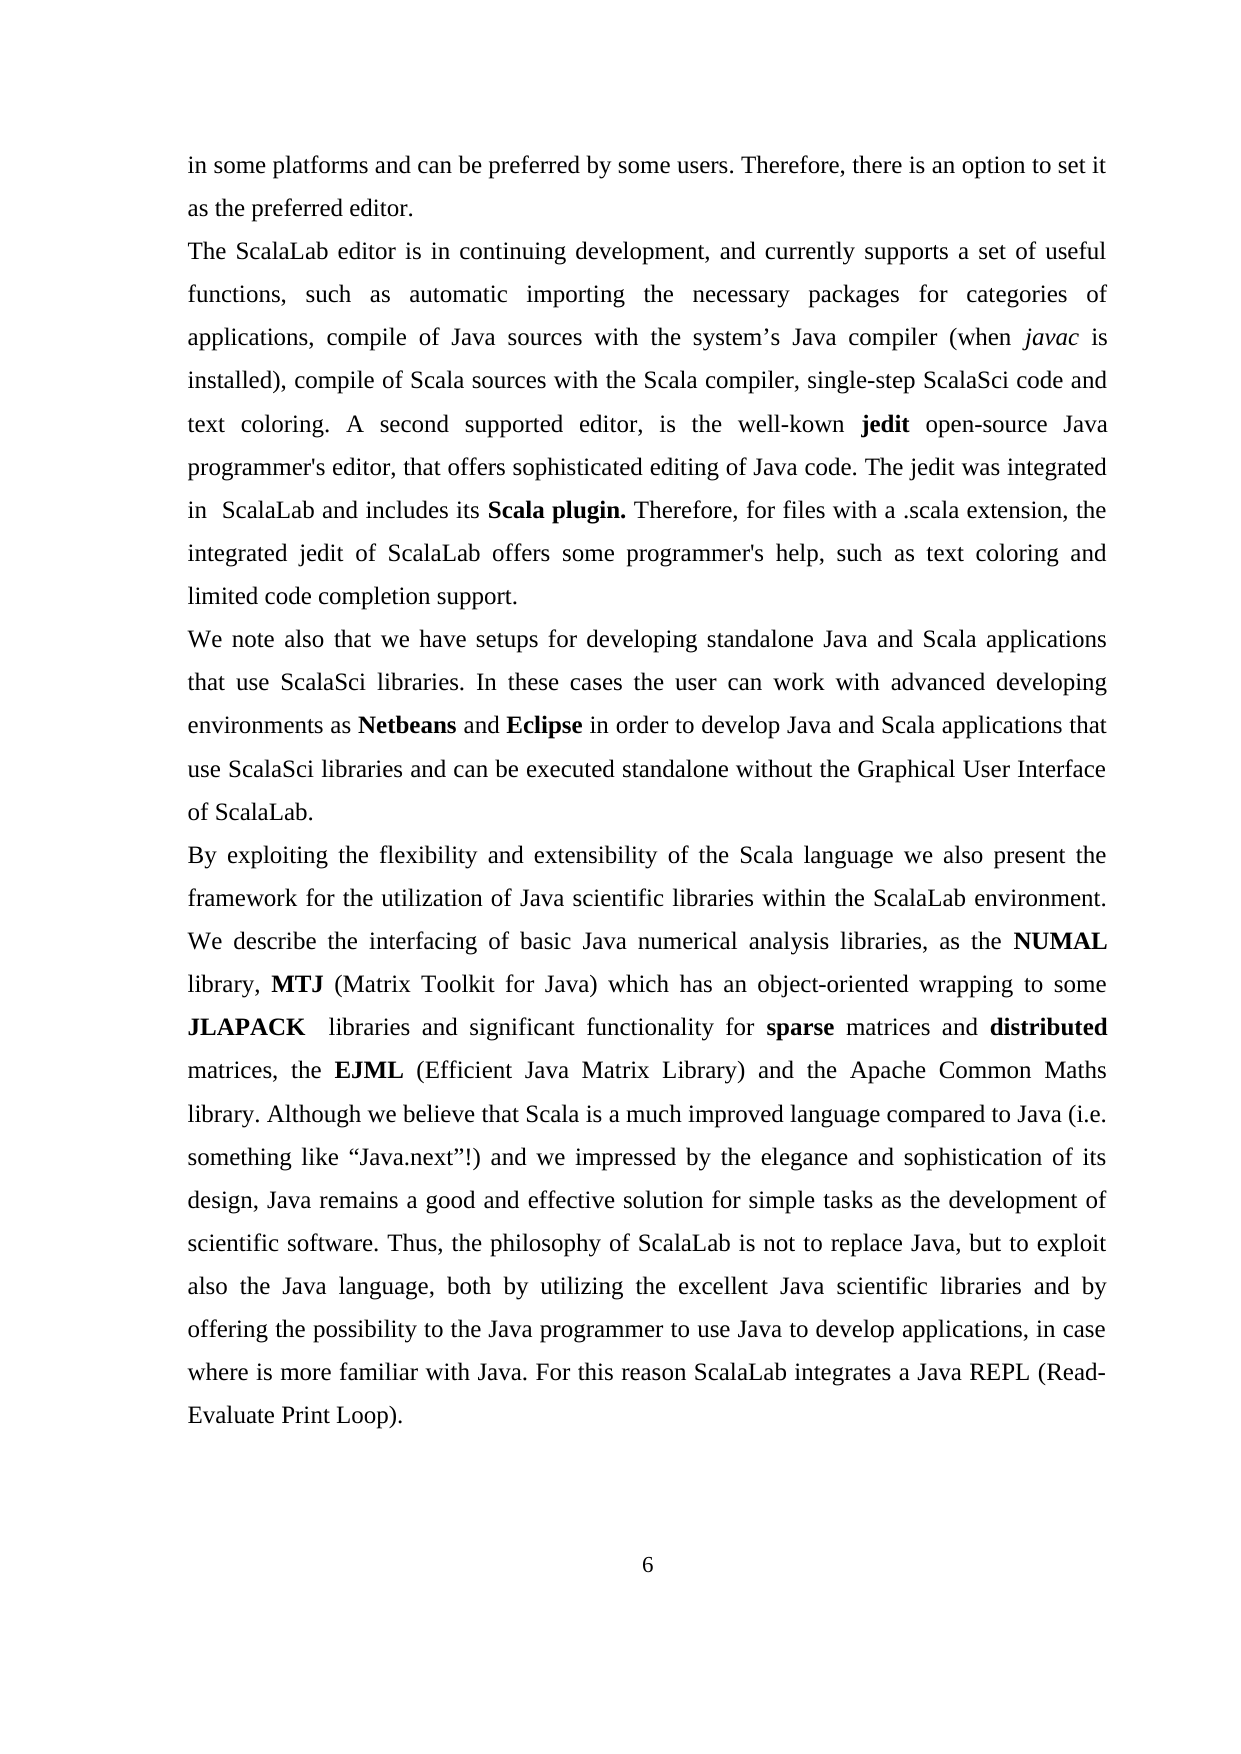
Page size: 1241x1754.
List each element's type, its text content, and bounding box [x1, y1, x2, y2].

text We note also that we have setups for developing standalone Java and Scala applications that use ScalaSci libraries. In these cases the user can work with advanced developing environments as Netbeans and Eclipse in order to develop Java and Scala applications that use ScalaSci libraries and can be executed standalone without the Graphical User Interface of ScalaLab. [187, 624, 1108, 826]
text in some platforms and can be preferred by some users. Therefore, there is an option to set it as the preferred editor. [187, 150, 1108, 222]
text The ScalaLab editor is in continuing development, and currently supports a set of useful functions, such as automatic importing the necessary packages for categories of applications, compile of Java sources with the system’s Java compiler (when javac is installed), compile of Scala sources with the Scala compiler, single-step ScalaSci code and text coloring. A second supported editor, is the well-kown jedit open-source Java programmer's editor, that offers sophisticated editing of Java code. The jedit was integrated in ScalaLab and includes its Scala plugin. Therefore, for files with a .scala extension, the integrated jedit of ScalaLab offers some programmer's help, such as text coloring and limited code completion support. [187, 236, 1108, 610]
text By exploiting the flexibility and extensibility of the Scala language we also present the framework for the utilization of Java scientific libraries within the ScalaLab environment. We describe the interfacing of basic Java numerical analysis libraries, as the NUMAL library, MTJ (Matrix Toolkit for Java) which has an object-oriented wrapping to some JLAPACK libraries and significant functionality for sparse matrices and distributed matrices, the EJML (Efficient Java Matrix Library) and the Apache Common Maths library. Although we believe that Scala is a much improved language compared to Java (i.e. something like “Java.next”!) and we impressed by the elegance and sophistication of its design, Java remains a good and effective solution for simple tasks as the development of scientific software. Thus, the philosophy of ScalaLab is not to replace Java, but to exploit also the Java language, both by utilizing the excellent Java scientific libraries and by offering the possibility to the Java programmer to use Java to develop applications, in case where is more familiar with Java. For this reason ScalaLab integrates a Java REPL (Read-Evaluate Print Loop). [187, 840, 1108, 1429]
